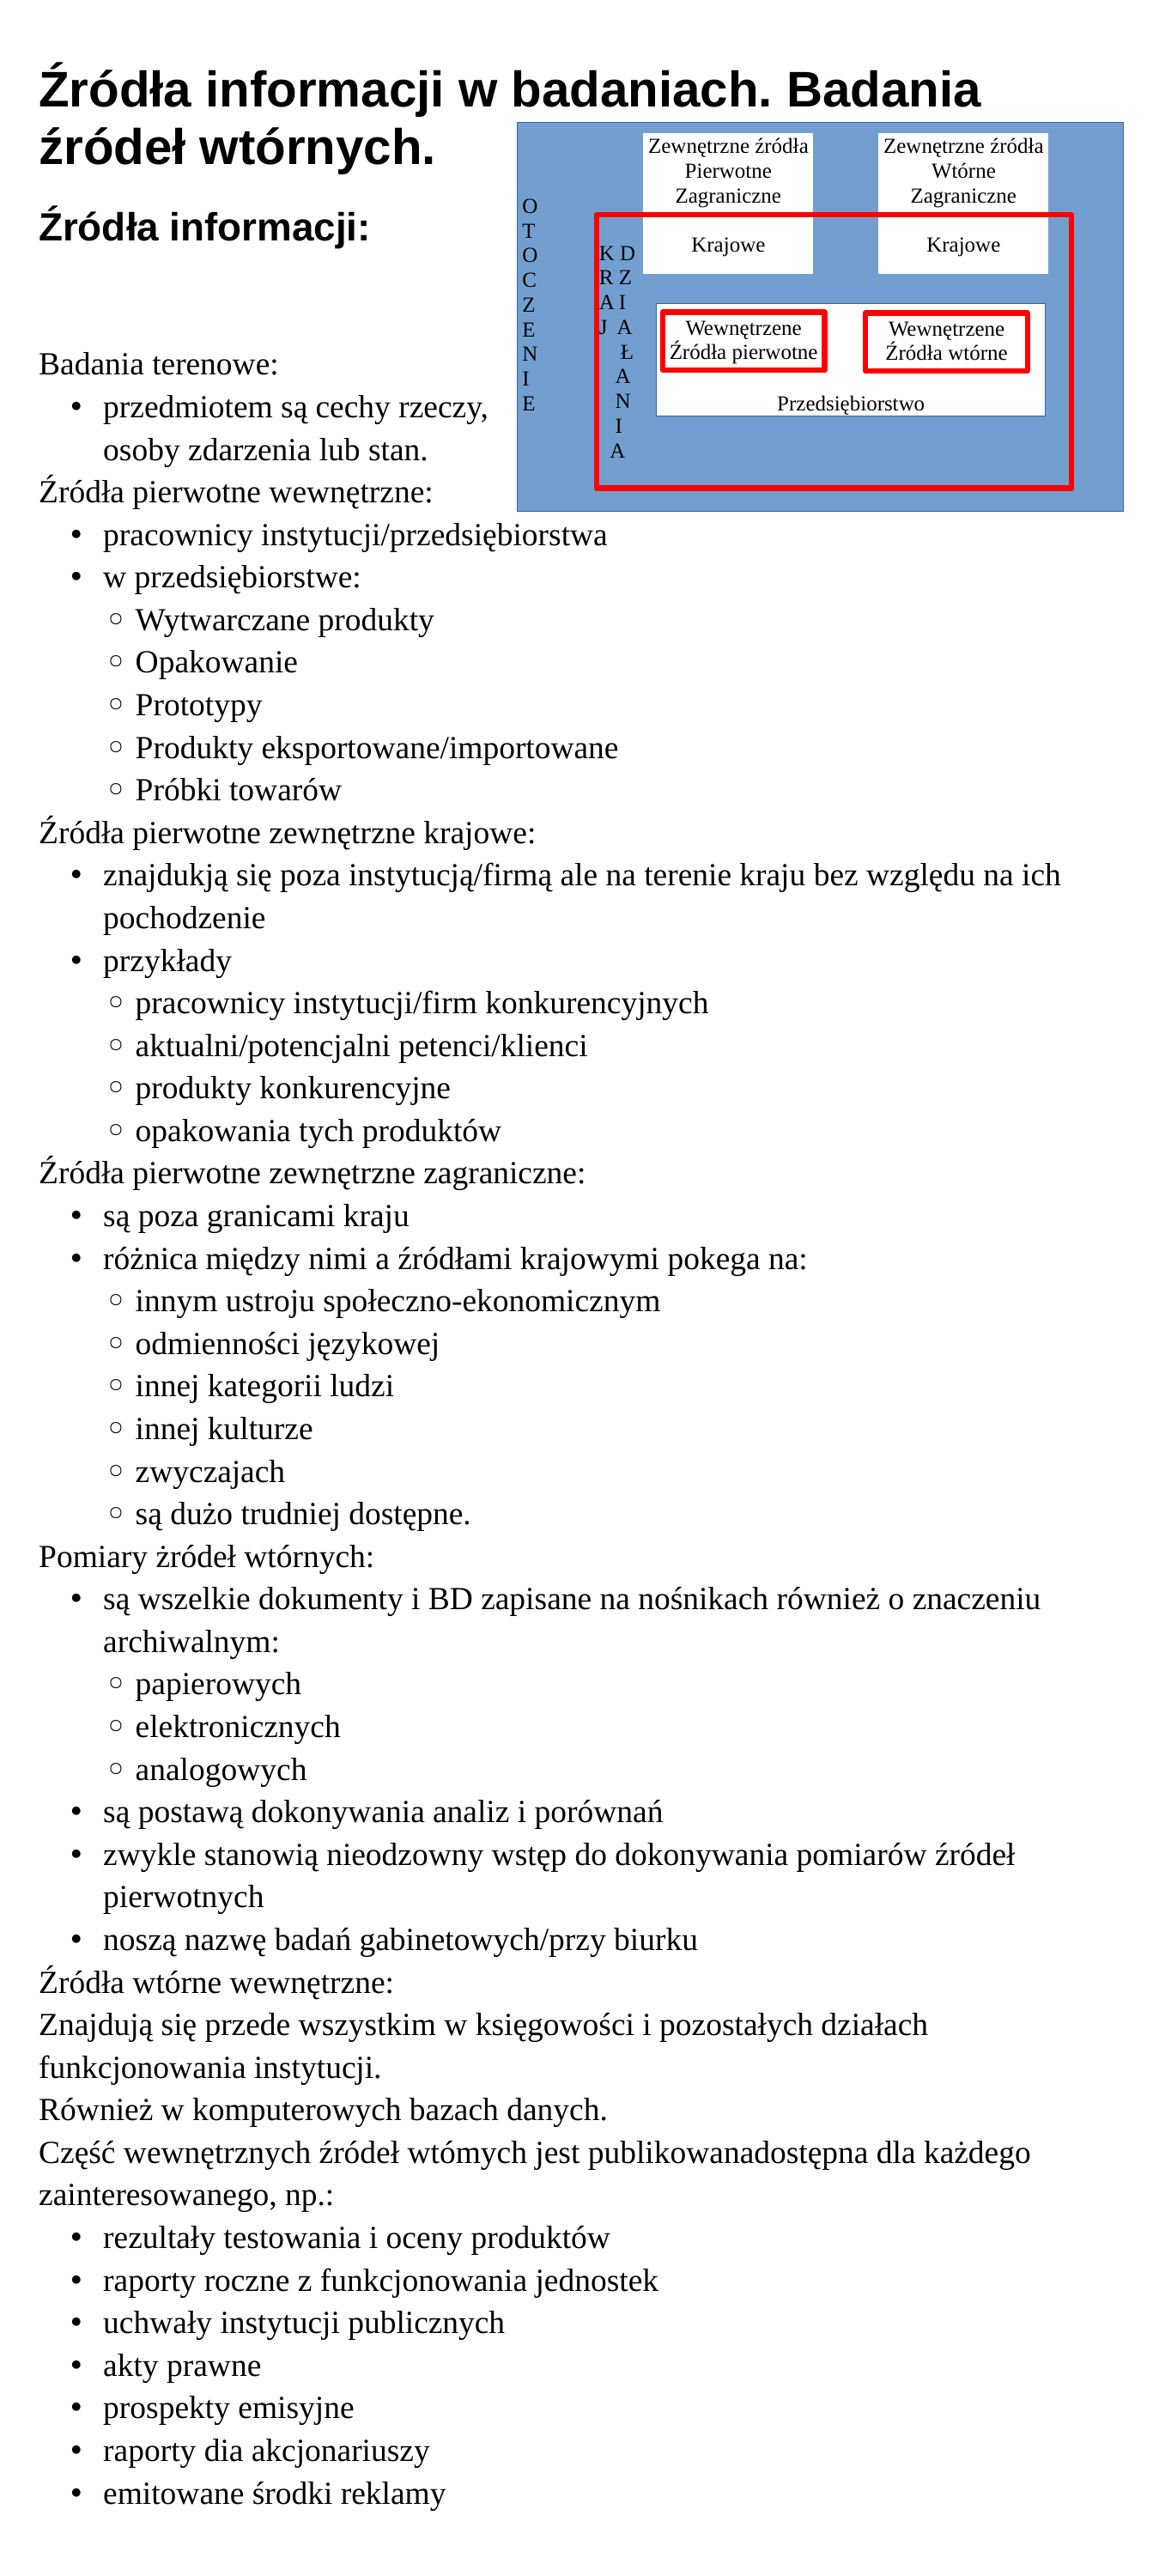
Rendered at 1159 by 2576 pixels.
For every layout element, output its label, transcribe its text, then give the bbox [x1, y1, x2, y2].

list rezultały testowania i oceny produktów [70, 2218, 1120, 2256]
list są dużo trudniej dostępne. [103, 1495, 1120, 1532]
list pracownicy instytucji/firm konkurencyjnych [103, 984, 1120, 1021]
subtitle Źródła informacji: [39, 204, 517, 249]
list różnica między nimi a źródłami krajowymi pokega na: [70, 1239, 1120, 1276]
text Część wewnętrznych źródeł wtómych jest publikowanadostępna dla każdego zainteresowanego, np.: [39, 2133, 1120, 2213]
list opakowania tych produktów [103, 1111, 1120, 1148]
list Wytwarczane produkty [103, 600, 1120, 637]
list prospekty emisyjne [70, 2389, 1120, 2426]
list noszą nazwę badań gabinetowych/przy biurku [70, 1920, 1120, 1957]
text Źródła pierwotne wewnętrzne: [39, 473, 517, 510]
list Opakowanie [103, 643, 1120, 680]
list w przedsiębiorstwe: [70, 558, 1120, 595]
list znajdukją się poza instytucją/firmą ale na terenie kraju bez względu na ich pochodzenie [70, 856, 1120, 935]
list innej kategorii ludzi [103, 1367, 1120, 1404]
text Źródła pierwotne zewnętrzne krajowe: [39, 813, 1120, 850]
list aktualni/potencjalni petenci/klienci [103, 1026, 1120, 1063]
subtitle Źródła informacji w badaniach. Badania źródeł wtórnych. [39, 60, 1120, 175]
list elektronicznych [103, 1707, 1120, 1745]
list są poza granicami kraju [70, 1196, 1120, 1234]
list Prototypy [103, 685, 1120, 723]
list przykłady [70, 941, 1120, 978]
list zwykle stanowią nieodzowny wstęp do dokonywania pomiarów źródeł pierwotnych [70, 1835, 1120, 1915]
list uchwały instytucji publicznych [70, 2304, 1120, 2341]
list produkty konkurencyjne [103, 1069, 1120, 1106]
list innej kulturze [103, 1409, 1120, 1446]
text Badania terenowe: [39, 345, 517, 382]
list analogowych [103, 1750, 1120, 1787]
list Produkty eksportowane/importowane [103, 728, 1120, 765]
list emitowane środki reklamy [70, 2474, 1120, 2511]
list przedmiotem są cechy rzeczy, [70, 387, 517, 424]
text Źródła wtórne wewnętrzne: [39, 1963, 1120, 2000]
list są wszelkie dokumenty i BD zapisane na nośnikach również o znaczeniu archiwalnym: [70, 1580, 1120, 1659]
list osoby zdarzenia lub stan. [70, 430, 517, 467]
list Próbki towarów [103, 771, 1120, 808]
list raporty roczne z funkcjonowania jednostek [70, 2261, 1120, 2298]
list są postawą dokonywania analiz i porównań [70, 1793, 1120, 1830]
text Również w komputerowych bazach danych. [39, 2091, 1120, 2128]
list innym ustroju społeczno-ekonomicznym [103, 1282, 1120, 1319]
list zwyczajach [103, 1452, 1120, 1489]
list pracownicy instytucji/przedsiębiorstwa [70, 515, 1120, 552]
list odmienności językowej [103, 1324, 1120, 1361]
text Źródła pierwotne zewnętrzne zagraniczne: [39, 1154, 1120, 1191]
list akty prawne [70, 2346, 1120, 2383]
text Znajdują się przede wszystkim w księgowości i pozostałych działach funkcjonowania instytucji. [39, 2006, 1120, 2085]
list papierowych [103, 1665, 1120, 1702]
text Pomiary żródeł wtórnych: [39, 1537, 1120, 1574]
list raporty dia akcjonariuszy [70, 2431, 1120, 2468]
